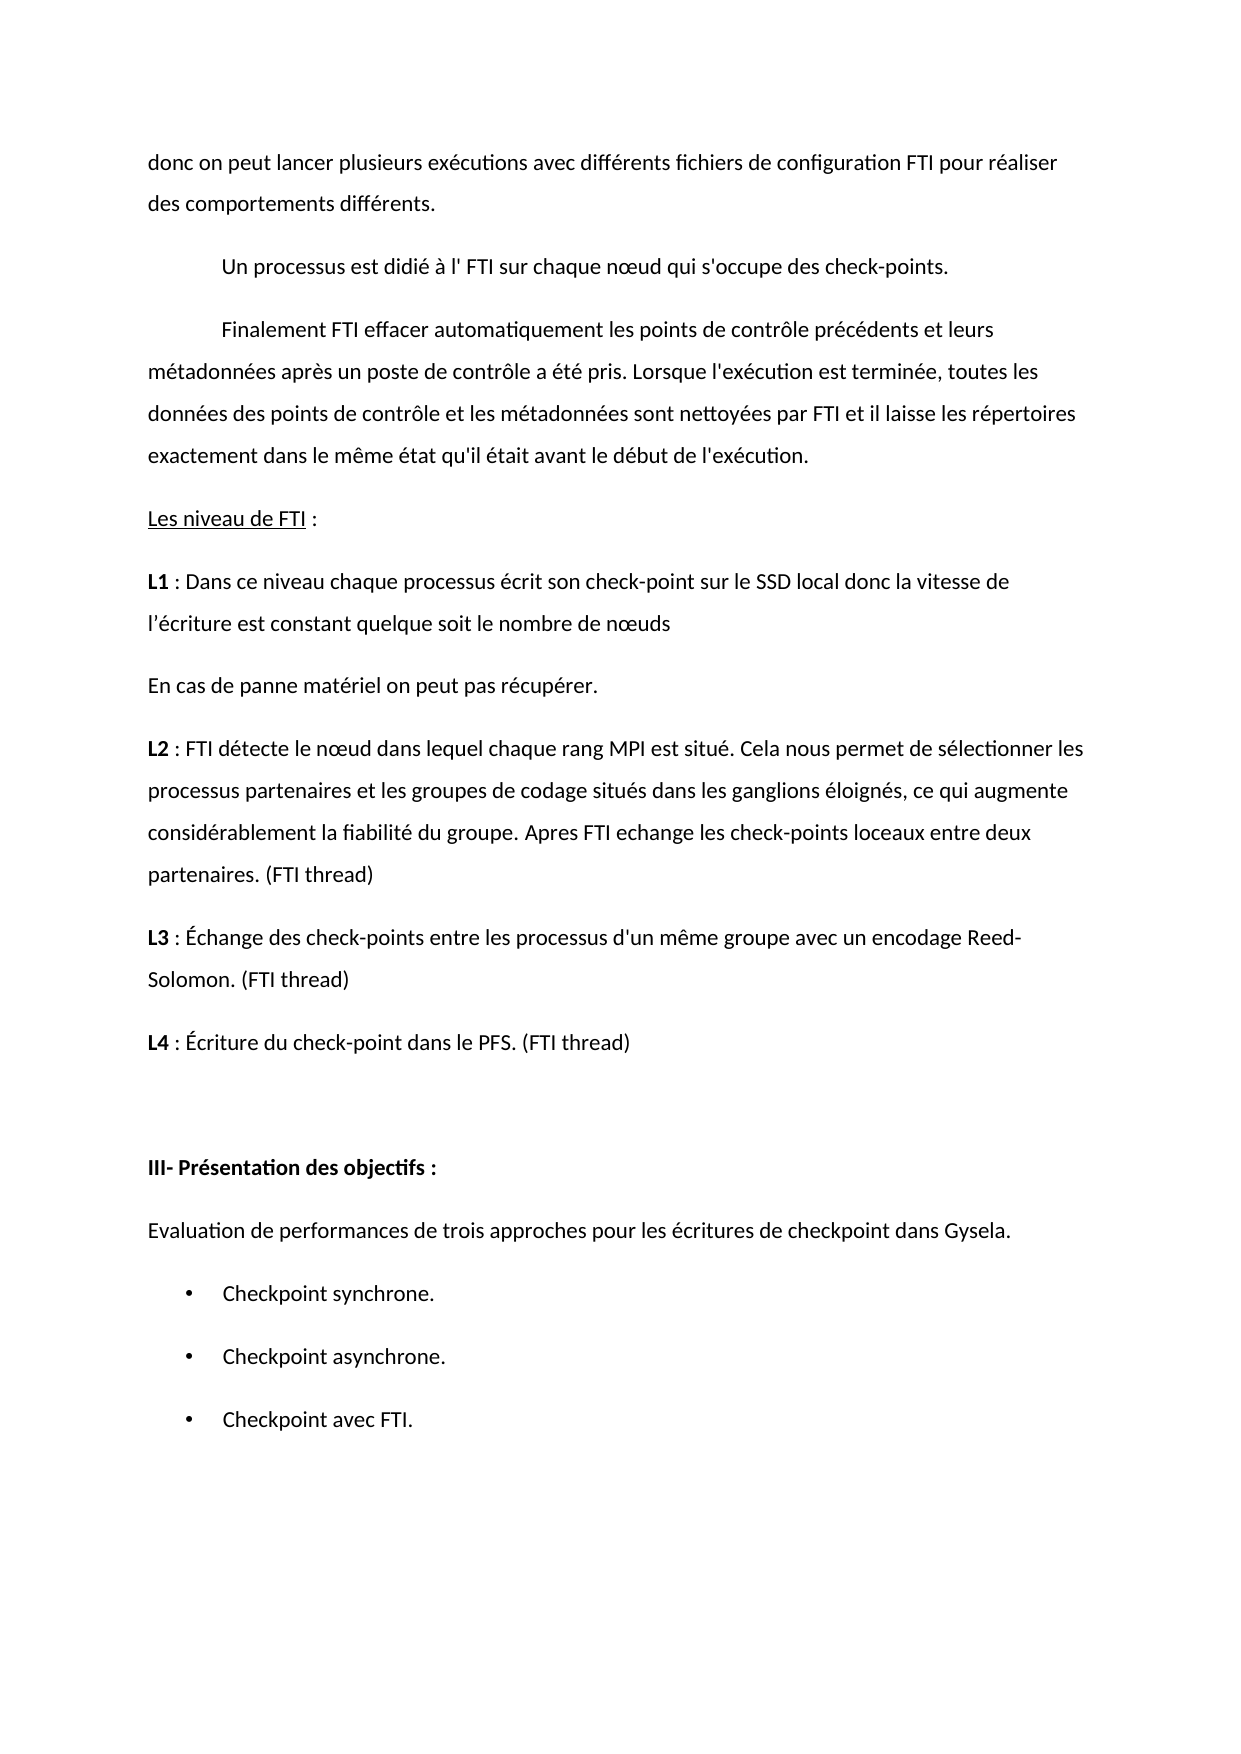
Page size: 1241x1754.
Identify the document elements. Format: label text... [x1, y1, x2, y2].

list Checkpoint avec FTI. [185, 1405, 1093, 1433]
text En cas de panne matériel on peut pas récupérer. [148, 672, 1093, 699]
text L2 : FTI détecte le nœud dans lequel chaque rang MPI est situé. Cela nous permet de sélectionner les processus partenaires et les groupes de codage situés dans les ganglions éloignés, ce qui augmente considérablement la fiabilité du groupe. Apres FTI echange les check-points loceaux entre deux partenaires. (FTI thread) [148, 734, 1093, 888]
list Checkpoint synchrone. [185, 1279, 1093, 1307]
text Evaluation de performances de trois approches pour les écritures de checkpoint dans Gysela. [148, 1216, 1093, 1244]
text L3 : Échange des check-points entre les processus d'un même groupe avec un encodage Reed-Solomon. (FTI thread) [148, 923, 1093, 993]
text Les niveau de FTI : [148, 504, 1093, 532]
text L1 : Dans ce niveau chaque processus écrit son check-point sur le SSD local donc la vitesse de l’écriture est constant quelque soit le nombre de nœuds [148, 567, 1093, 637]
list Checkpoint asynchrone. [185, 1342, 1093, 1370]
text Finalement FTI effacer automatiquement les points de contrôle précédents et leurs métadonnées après un poste de contrôle a été pris. Lorsque l'exécution est terminée, toutes les données des points de contrôle et les métadonnées sont nettoyées par FTI et il laisse les répertoires exactement dans le même état qu'il était avant le début de l'exécution. [148, 315, 1093, 469]
text donc on peut lancer plusieurs exécutions avec différents fichiers de configuration FTI pour réaliser des comportements différents. [148, 148, 1093, 218]
text Un processus est didié à l' FTI sur chaque nœud qui s'occupe des check-points. [148, 252, 1093, 280]
text III- Présentation des objectifs : [148, 1153, 1093, 1182]
text L4 : Écriture du check-point dans le PFS. (FTI thread) [148, 1028, 1093, 1056]
